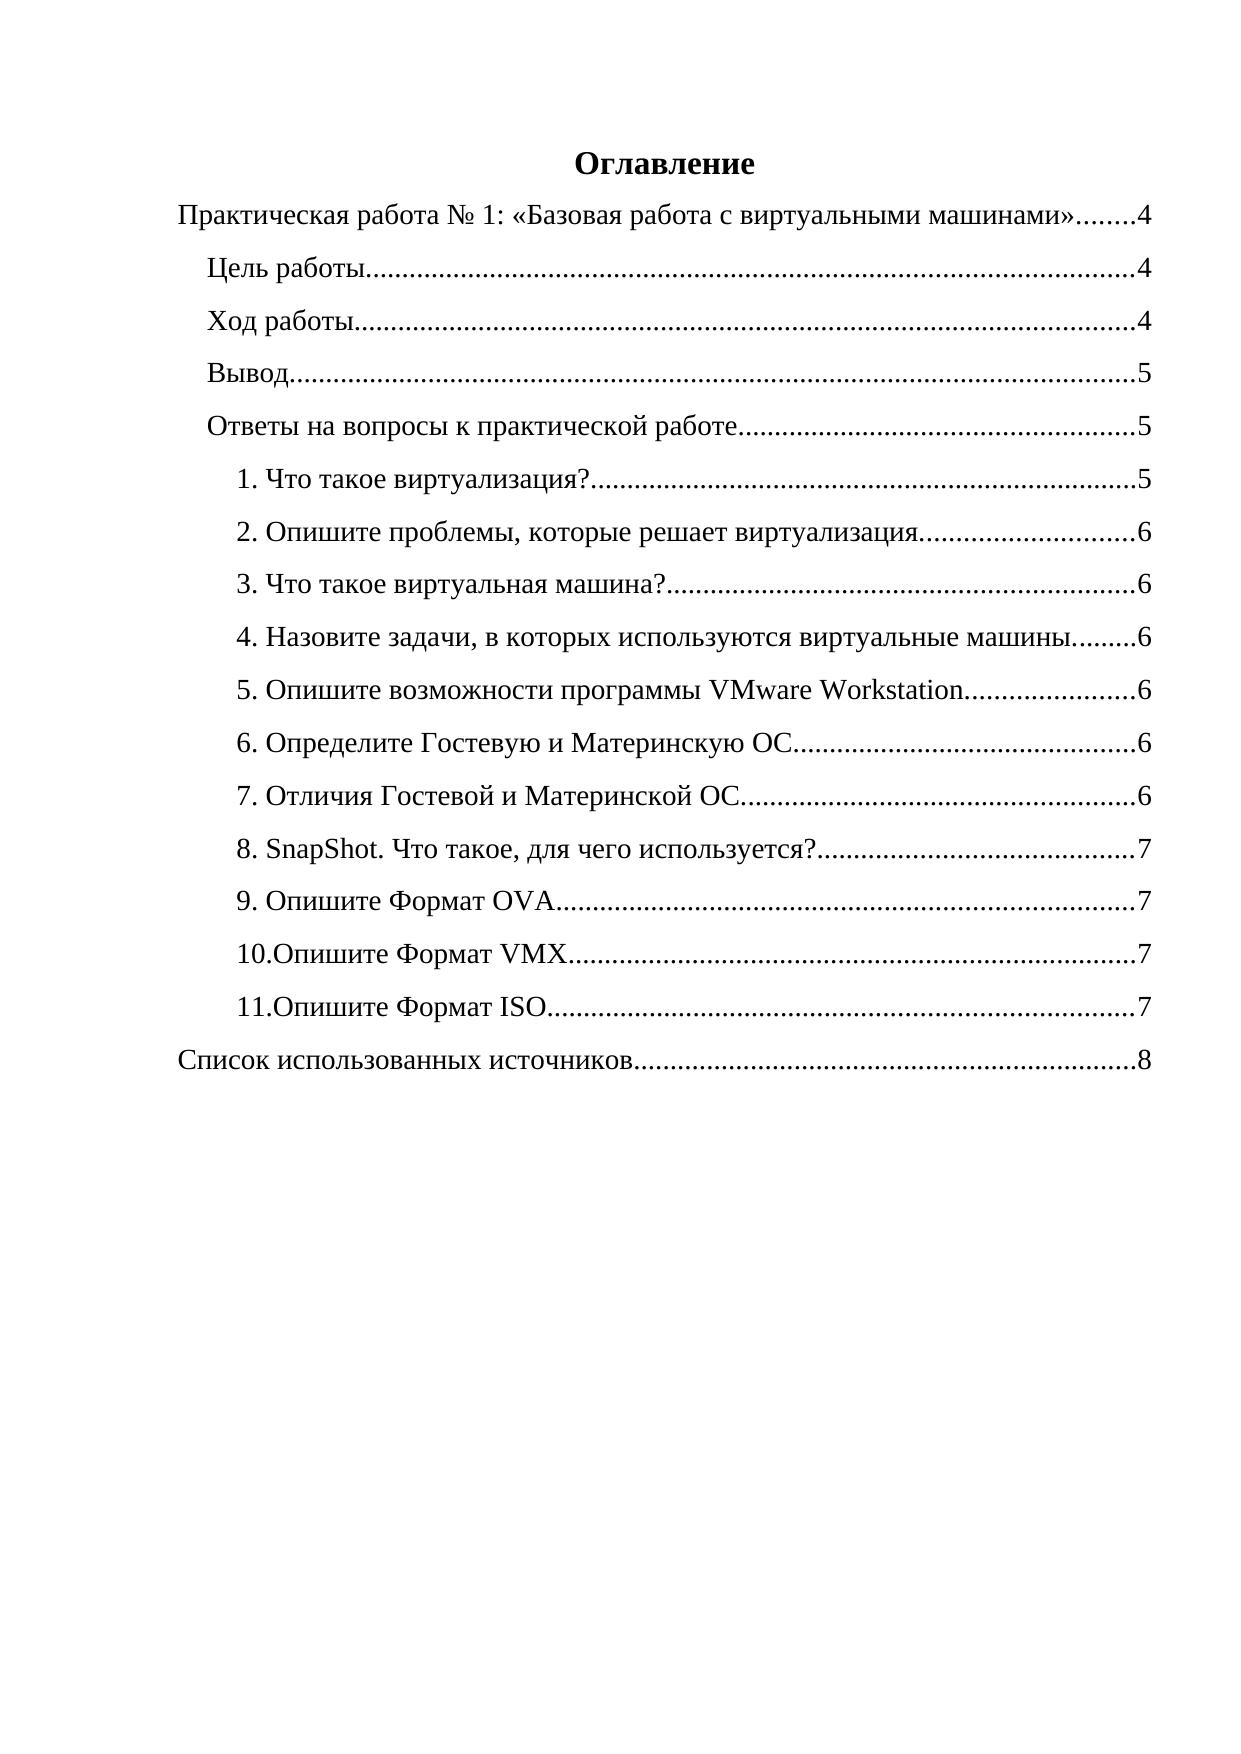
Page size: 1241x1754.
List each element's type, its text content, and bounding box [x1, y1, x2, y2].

text 3. Что такое виртуальная машина? 6 [236, 567, 1152, 600]
text 9. Опишите Формат OVA. 7 [236, 883, 1152, 917]
text 2. Опишите проблемы, которые решает виртуализация. 6 [236, 514, 1152, 547]
text 11.Опишите Формат ISO. 7 [236, 989, 1152, 1023]
text 7. Отличия Гостевой и Материнской ОС. 6 [236, 778, 1152, 811]
text Список использованных источников 8 [177, 1042, 1152, 1076]
text 5. Опишите возможности программы VMware Workstation. 6 [236, 672, 1152, 706]
text 4. Назовите задачи, в которых используются виртуальные машины. 6 [236, 619, 1152, 653]
text Ответы на вопросы к практической работе 5 [207, 408, 1152, 442]
text Вывод 5 [207, 355, 1152, 389]
subtitle Оглавление [177, 143, 1152, 181]
text Практическая работа № 1: «Базовая работа с виртуальными машинами» 4 [177, 197, 1152, 231]
text 6. Определите Гостевую и Материнскую ОС. 6 [236, 725, 1152, 759]
text Цель работы 4 [207, 250, 1152, 283]
text 1. Что такое виртуализация? 5 [236, 461, 1152, 494]
text Ход работы 4 [207, 303, 1152, 336]
text 8. SnapShot. Что такое, для чего используется? 7 [236, 831, 1152, 864]
text 10.Опишите Формат VMX. 7 [236, 936, 1152, 970]
